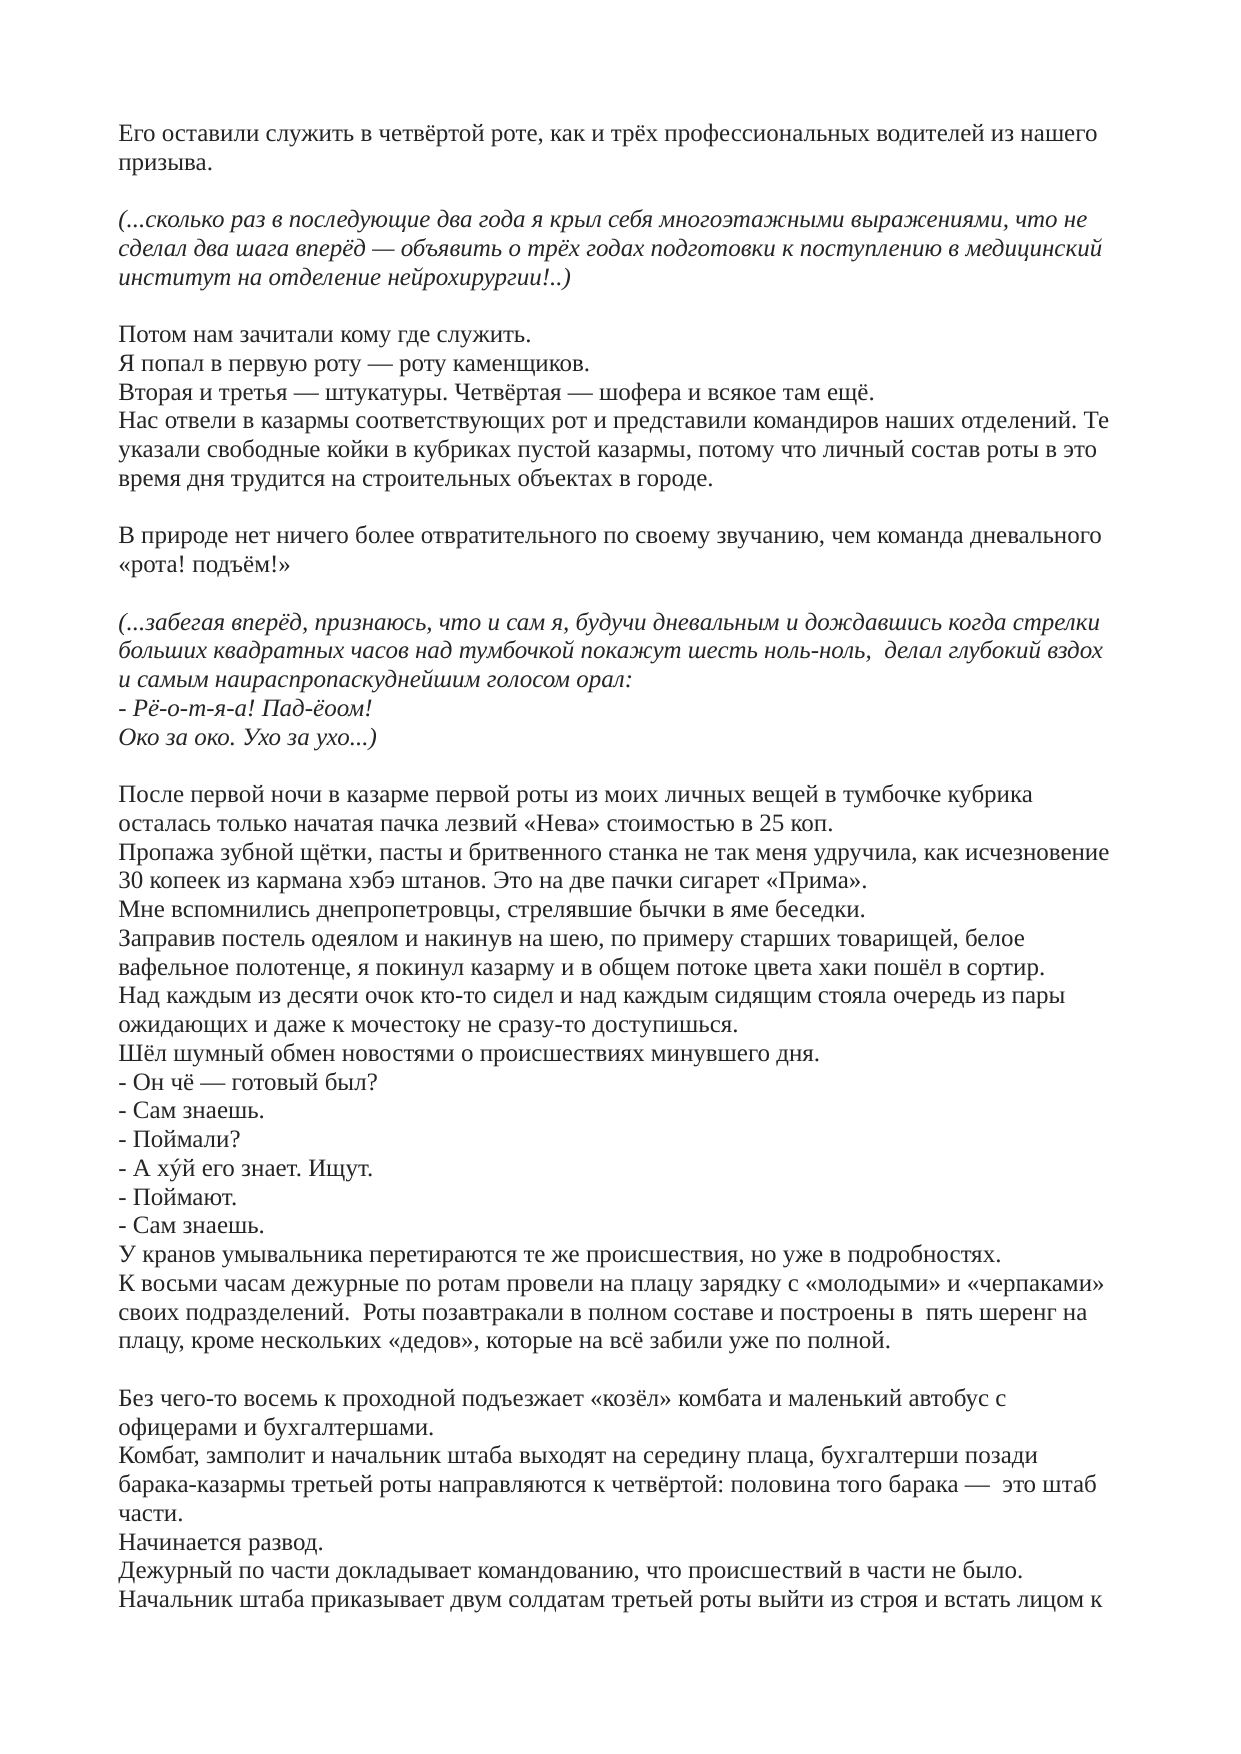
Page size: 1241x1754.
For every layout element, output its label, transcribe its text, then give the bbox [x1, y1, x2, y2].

text Заправив постель одеялом и накинув на шею, по примеру старших товарищей, белое вафельное полотенце, я покинул казарму и в общем потоке цвета хаки пошёл в сортир. [118, 923, 1122, 981]
text - А хýй его знает. Ищут. [118, 1153, 1122, 1182]
text У кранов умывальника перетираются те же происшествия, но уже в подробностях. [118, 1239, 1122, 1268]
text После первой ночи в казарме первой роты из моих личных вещей в тумбочке кубрика осталась только начатая пачка лезвий «Нева» стоимостью в 25 коп. [118, 779, 1122, 837]
text К восьми часам дежурные по ротам провели на плацу зарядку с «молодыми» и «черпаками» своих подразделений. Роты позавтракали в полном составе и построены в пять шеренг на плацу, кроме нескольких «дедов», которые на всё забили уже по полной. [118, 1268, 1122, 1354]
text Без чего-то восемь к проходной подъезжает «козёл» комбата и маленький автобус с офицерами и бухгалтершами. [118, 1383, 1122, 1441]
text Над каждым из десяти очок кто-то сидел и над каждым сидящим стояла очередь из пары ожидающих и даже к мочестоку не сразу-то доступишься. [118, 981, 1122, 1038]
text Око за око. Ухо за ухо...) [118, 722, 1122, 751]
text Начинается развод. [118, 1527, 1122, 1556]
text - Сам знаешь. [118, 1211, 1122, 1239]
text Шёл шумный обмен новостями о происшествиях минувшего дня. [118, 1038, 1122, 1067]
text Пропажа зубной щётки, пасты и бритвенного станка не так меня удручила, как исчезновение 30 копеек из кармана хэбэ штанов. Это на две пачки сигарет «Прима». [118, 837, 1122, 894]
text - Поймали? [118, 1124, 1122, 1153]
text Начальник штаба приказывает двум солдатам третьей роты выйти из строя и встать лицом к [118, 1584, 1122, 1613]
text Комбат, замполит и начальник штаба выходят на середину плаца, бухгалтерши позади барака-казармы третьей роты направляются к четвёртой: половина того барака — это штаб части. [118, 1441, 1122, 1527]
text Его оставили служить в четвёртой роте, как и трёх профессиональных водителей из нашего призыва. [118, 118, 1122, 176]
text Дежурный по части докладывает командованию, что происшествий в части не было. [118, 1556, 1122, 1584]
text - Он чё — готовый был? [118, 1067, 1122, 1096]
text (...забегая вперёд, признаюсь, что и сам я, будучи дневальным и дождавшись когда стрелки больших квадратных часов над тумбочкой покажут шесть ноль-ноль, делал глубокий вздох и самым наираспропаскуднейшим голосом орал: [118, 607, 1122, 693]
text - Поймают. [118, 1182, 1122, 1211]
text Мне вспомнились днепропетровцы, стрелявшие бычки в яме беседки. [118, 894, 1122, 923]
text В природе нет ничего более отвратительного по своему звучанию, чем команда дневального «рота! подъём!» [118, 521, 1122, 578]
text Потом нам зачитали кому где служить. [118, 319, 1122, 348]
text (...сколько раз в последующие два года я крыл себя многоэтажными выражениями, что не сделал два шага вперёд — объявить о трёх годах подготовки к поступлению в медицинский институт на отделение нейрохирургии!..) [118, 204, 1122, 291]
text - Рё-о-т-я-а! Пад-ёоом! [118, 693, 1122, 722]
text Вторая и третья — штукатуры. Четвёртая — шофера и всякое там ещё. [118, 377, 1122, 406]
text Нас отвели в казармы соответствующих рот и представили командиров наших отделений. Те указали свободные койки в кубриках пустой казармы, потому что личный состав роты в это время дня трудится на строительных объектах в городе. [118, 406, 1122, 492]
text Я попал в первую роту — роту каменщиков. [118, 348, 1122, 377]
text - Сам знаешь. [118, 1096, 1122, 1124]
